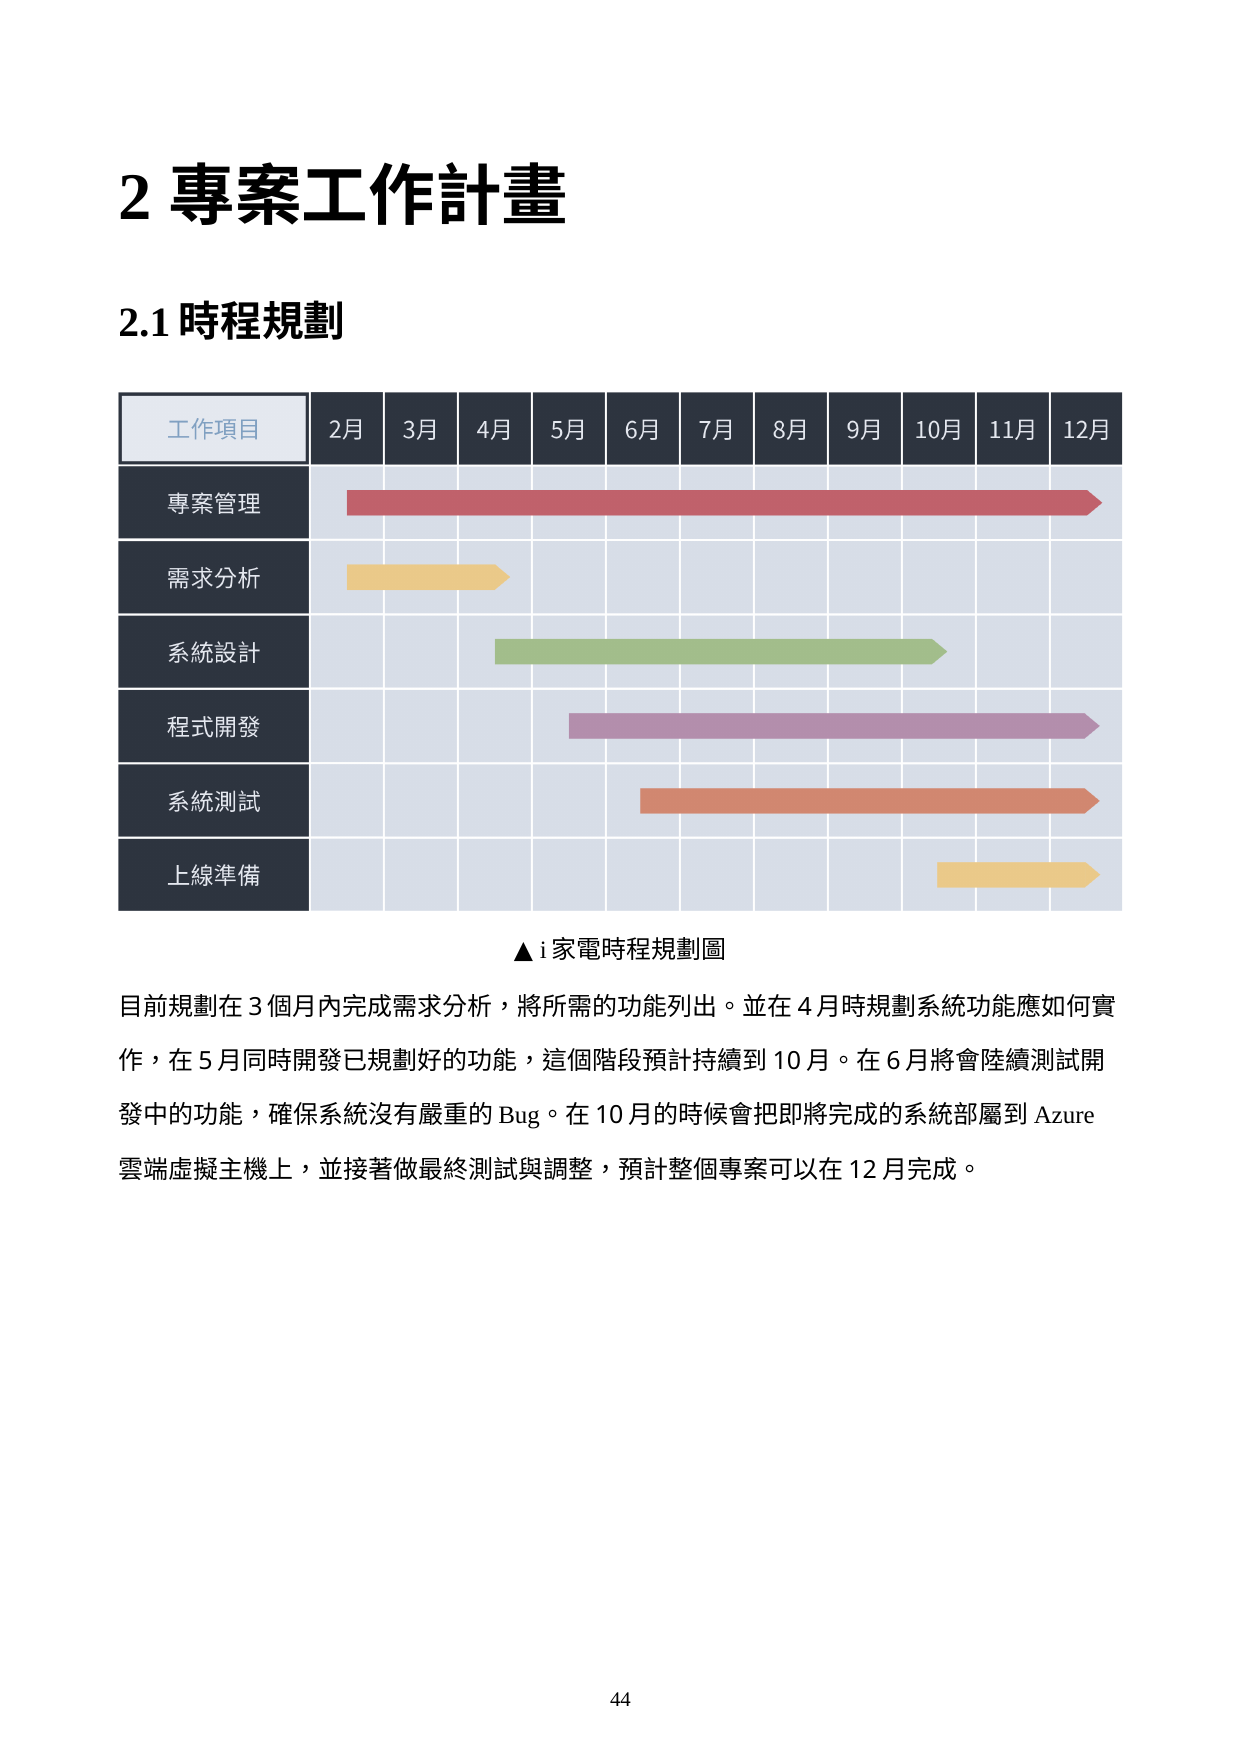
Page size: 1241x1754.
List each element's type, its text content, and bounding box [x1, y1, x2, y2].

picture [118, 392, 1123, 911]
text 目前規劃在3個月內完成需求分析，將所需的功能列出。並在4月時規劃系統功能應如何實作，在5月同時開發已規劃好的功能，這個階段預計持續到10月。在6月將會陸續測試開發中的功能，確保系統沒有嚴重的Bug。在10月的時候會把即將完成的系統部屬到Azure雲端虛擬主機上，並接著做最終測試與調整，預計整個專案可以在12月完成。 [118, 986, 1122, 1185]
text ▲ i家電時程規劃圖 [118, 930, 1122, 966]
subtitle 2 專案工作計畫 [118, 142, 1122, 238]
subtitle 2.1時程規劃 [118, 288, 1122, 348]
